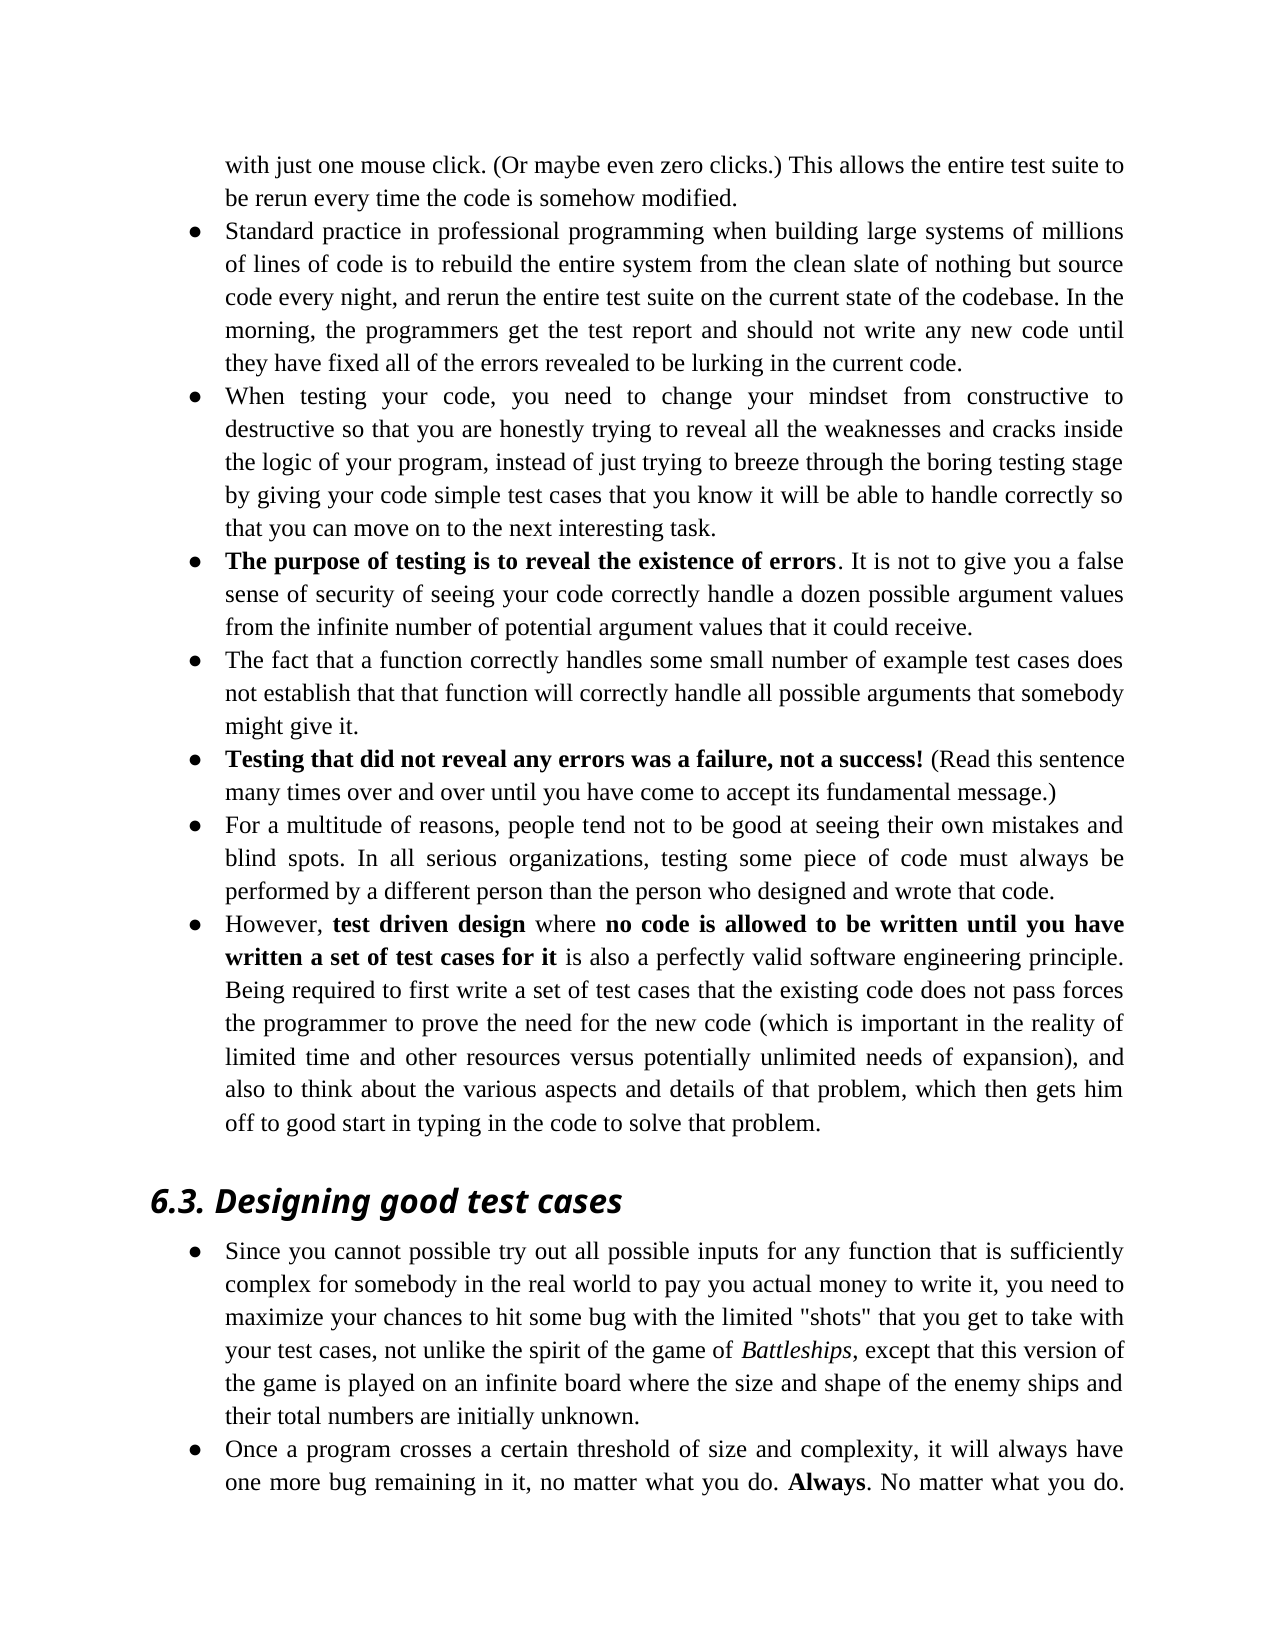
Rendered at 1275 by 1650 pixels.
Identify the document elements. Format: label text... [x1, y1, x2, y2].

list Testing that did not reveal any errors was a failure, not a success! (Read this sentence many times over and over until you have come to accept its fundamental message.) [187, 744, 1125, 806]
list Since you cannot possible try out all possible inputs for any function that is sufficiently complex for somebody in the real world to pay you actual money to write it, you need to maximize your chances to hit some bug with the limited "shots" that you get to take with your test cases, not unlike the spirit of the game of Battleships, except that this version of the game is played on an infinite board where the size and shape of the enemy ships and their total numbers are initially unknown. [187, 1236, 1125, 1430]
list Once a program crosses a certain threshold of size and complexity, it will always have one more bug remaining in it, no matter what you do. Always. No matter what you do. [187, 1434, 1125, 1496]
list When testing your code, you need to change your mindset from constructive to destructive so that you are honestly trying to reveal all the weaknesses and cracks inside the logic of your program, instead of just trying to breeze through the boring testing stage by giving your code simple test cases that you know it will be able to handle correctly so that you can move on to the next interesting task. [187, 381, 1125, 542]
list Standard practice in professional programming when building large systems of millions of lines of code is to rebuild the entire system from the clean slate of nothing but source code every night, and rerun the entire test suite on the current state of the codebase. In the morning, the programmers get the test report and should not write any new code until they have fixed all of the errors revealed to be lurking in the current code. [187, 216, 1125, 377]
list The fact that a function correctly handles some small number of example test cases does not establish that that function will correctly handle all possible arguments that somebody might give it. [187, 645, 1125, 740]
list However, test driven design where no code is allowed to be written until you have written a set of test cases for it is also a perfectly valid software engineering principle. Being required to first write a set of test cases that the existing code does not pass forces the programmer to prove the need for the new code (which is important in the reality of limited time and other resources versus potentially unlimited needs of expansion), and also to think about the various aspects and details of that problem, which then gets him off to good start in typing in the code to solve that problem. [187, 909, 1125, 1136]
list with just one mouse click. (Or maybe even zero clicks.) This allows the entire test suite to be rerun every time the code is somehow modified. [187, 150, 1125, 212]
list For a multitude of reasons, people tend not to be good at seeing their own mistakes and blind spots. In all serious organizations, testing some piece of code must always be performed by a different person than the person who designed and wrote that code. [187, 810, 1125, 905]
subtitle 6.3. Designing good test cases [150, 1178, 1125, 1223]
list The purpose of testing is to reveal the existence of errors. It is not to give you a false sense of security of seeing your code correctly handle a dozen possible argument values from the infinite number of potential argument values that it could receive. [187, 546, 1125, 641]
